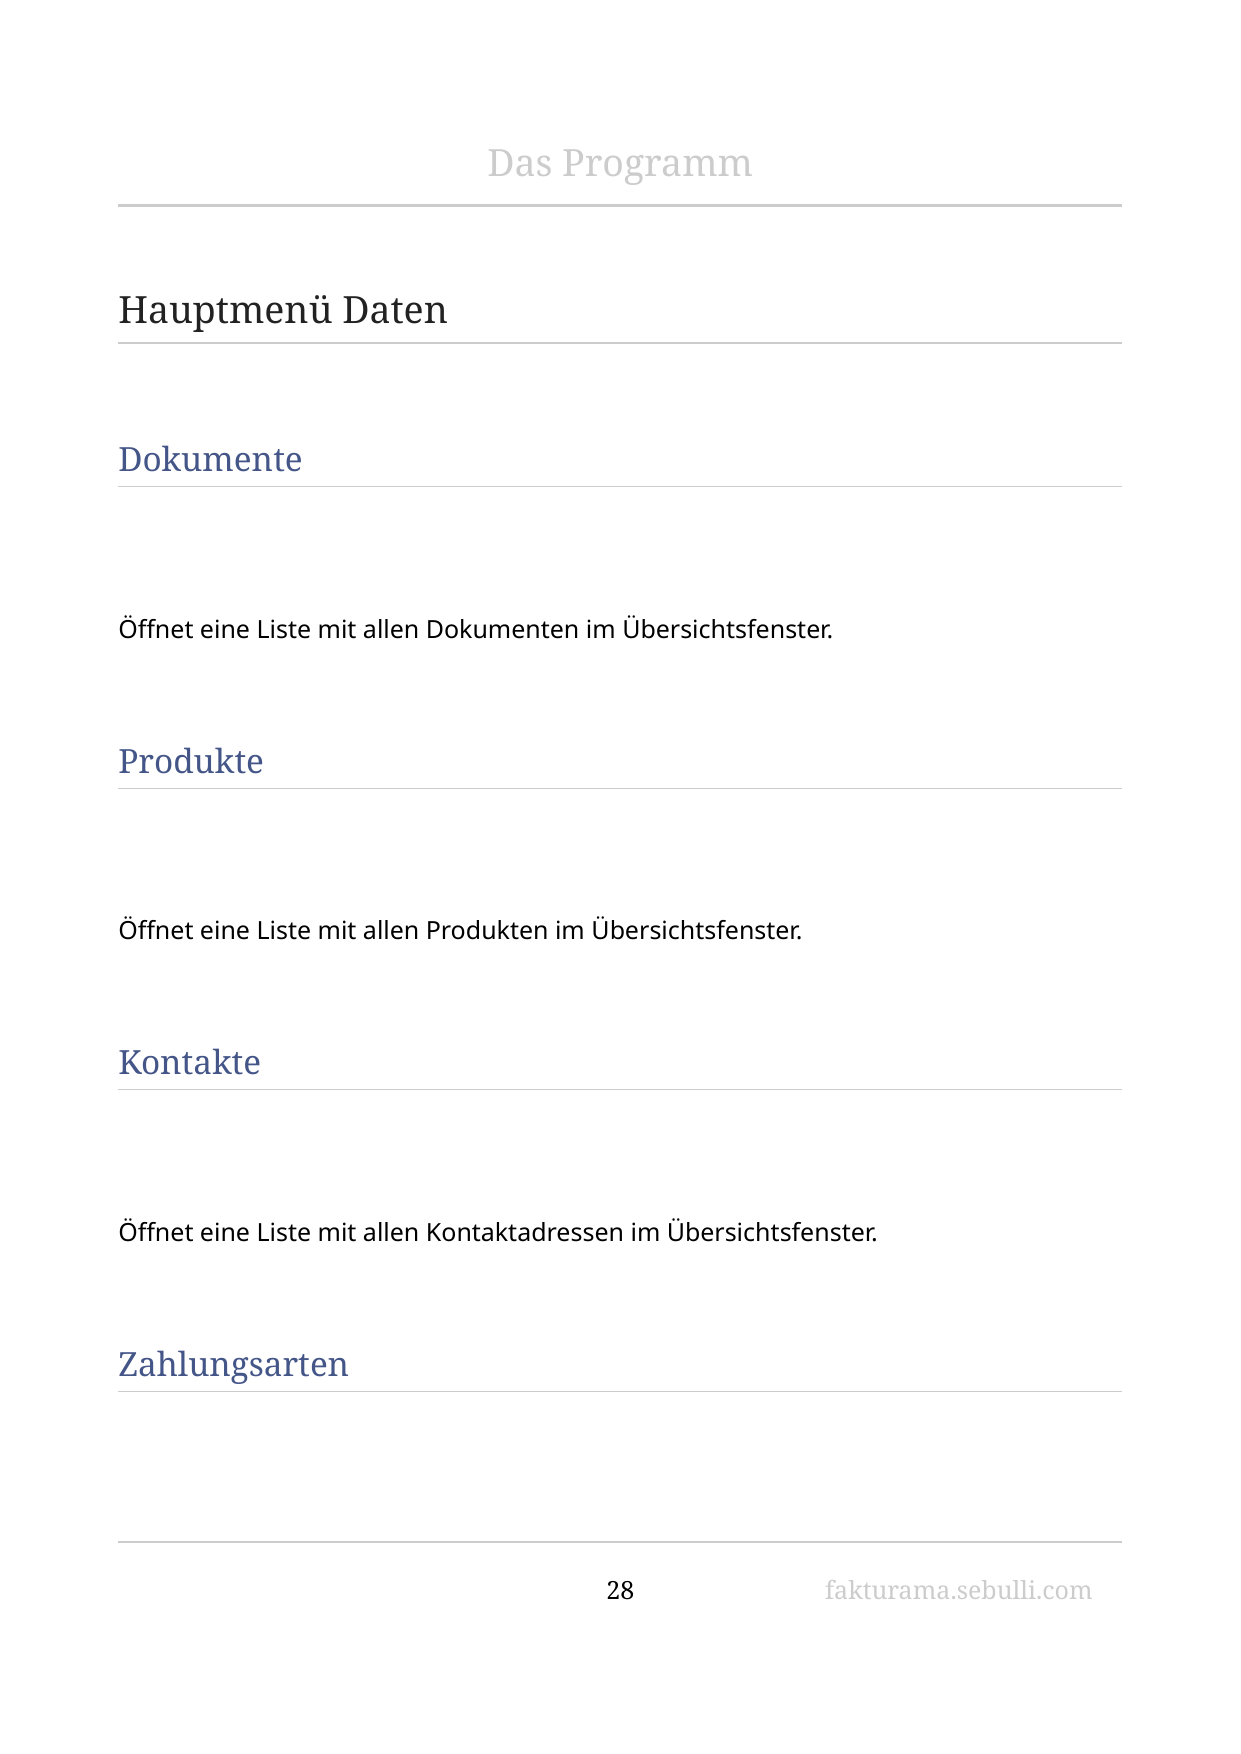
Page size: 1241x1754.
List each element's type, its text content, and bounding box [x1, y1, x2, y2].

subtitle Zahlungsarten [118, 1341, 1122, 1391]
subtitle Produkte [118, 737, 1122, 788]
subtitle Hauptmenü Daten [118, 283, 1122, 342]
text Öffnet eine Liste mit allen Dokumenten im Übersichtsfenster. [118, 611, 1122, 646]
subtitle Kontakte [118, 1039, 1122, 1089]
text Öffnet eine Liste mit allen Kontaktadressen im Übersichtsfenster. [118, 1214, 1122, 1249]
subtitle Dokumente [118, 436, 1122, 486]
text Öffnet eine Liste mit allen Produkten im Übersichtsfenster. [118, 913, 1122, 947]
